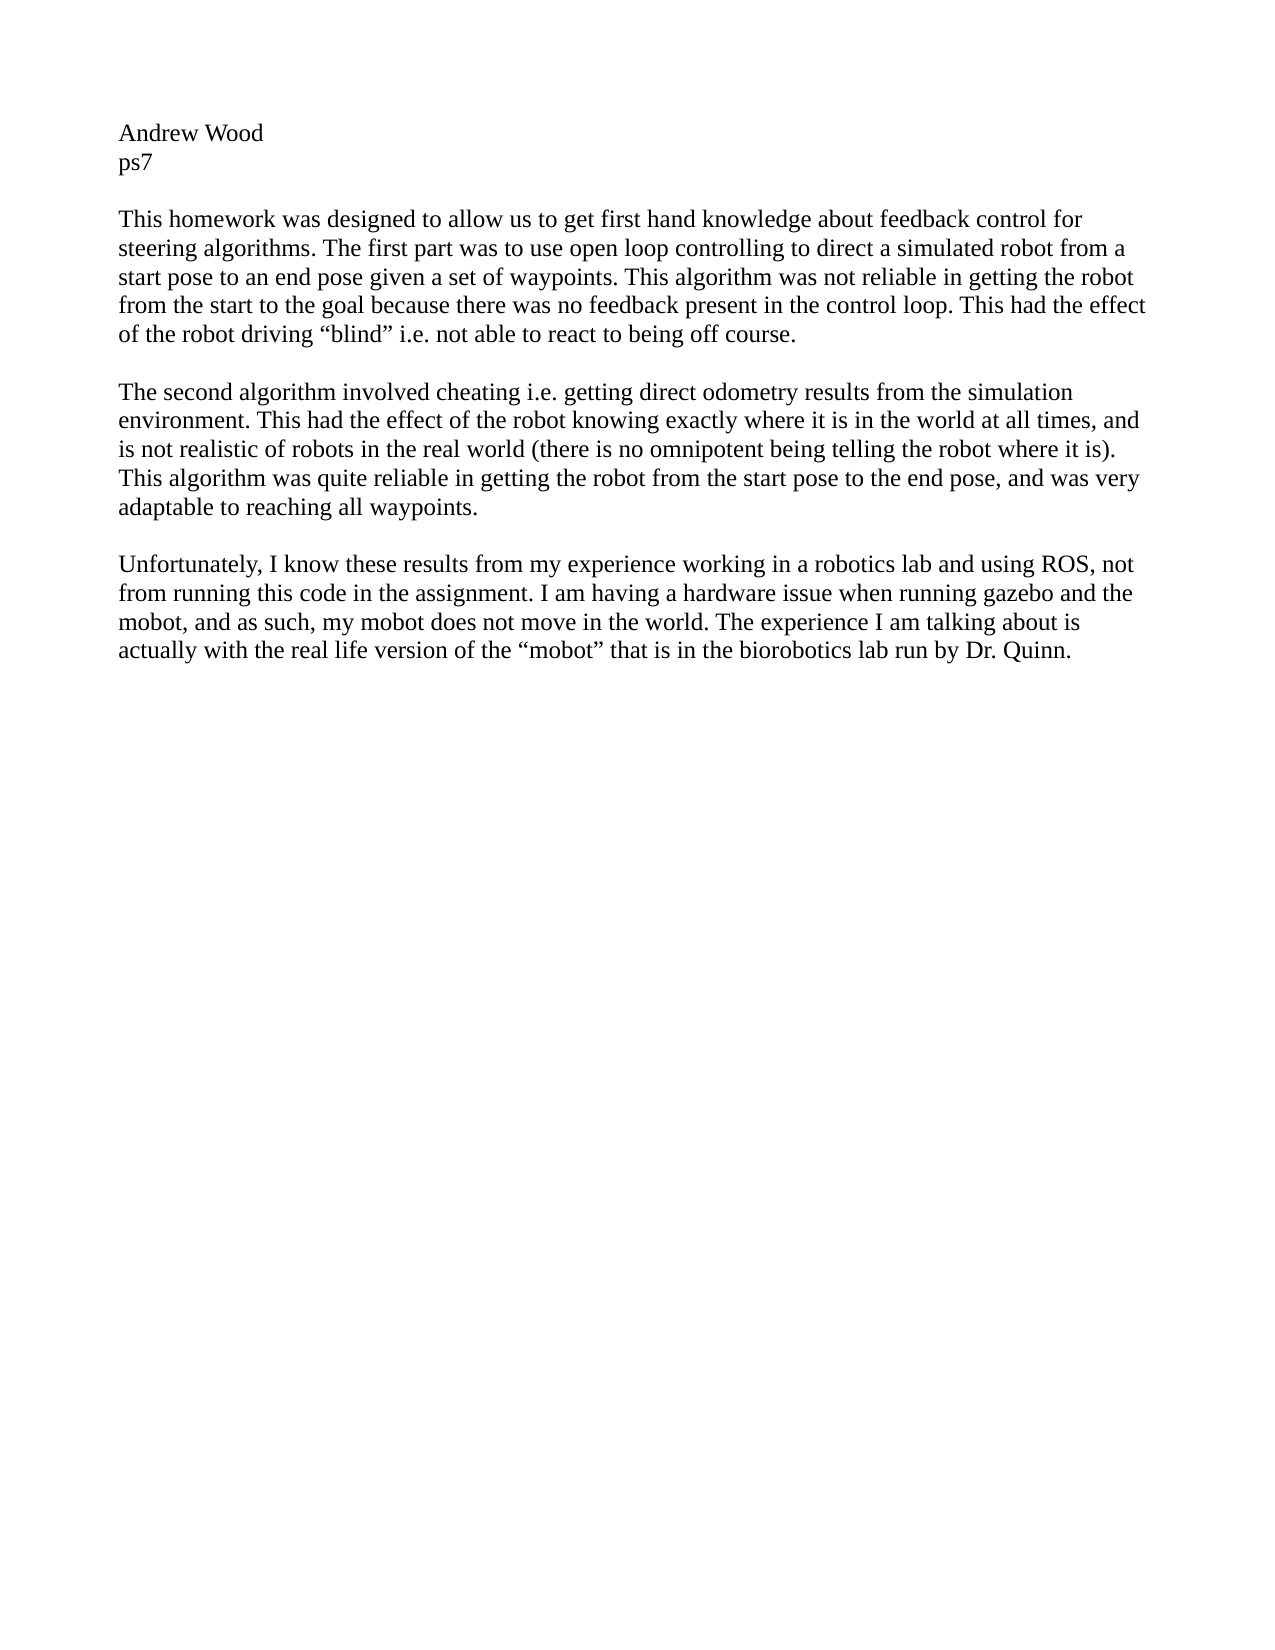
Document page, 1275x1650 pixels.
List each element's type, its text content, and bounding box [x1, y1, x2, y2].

text This homework was designed to allow us to get first hand knowledge about feedback control for steering algorithms. The first part was to use open loop controlling to direct a simulated robot from a start pose to an end pose given a set of waypoints. This algorithm was not reliable in getting the robot from the start to the goal because there was no feedback present in the control loop. This had the effect of the robot driving “blind” i.e. not able to react to being off course. [118, 204, 1157, 348]
text ps7 [118, 147, 1157, 176]
text Unfortunately, I know these results from my experience working in a robotics lab and using ROS, not from running this code in the assignment. I am having a hardware issue when running gazebo and the mobot, and as such, my mobot does not move in the world. The experience I am talking about is actually with the real life version of the “mobot” that is in the biorobotics lab run by Dr. Quinn. [118, 549, 1157, 664]
text Andrew Wood [118, 118, 1157, 147]
text The second algorithm involved cheating i.e. getting direct odometry results from the simulation environment. This had the effect of the robot knowing exactly where it is in the world at all times, and is not realistic of robots in the real world (there is no omnipotent being telling the robot where it is). This algorithm was quite reliable in getting the robot from the start pose to the end pose, and was very adaptable to reaching all waypoints. [118, 377, 1157, 521]
